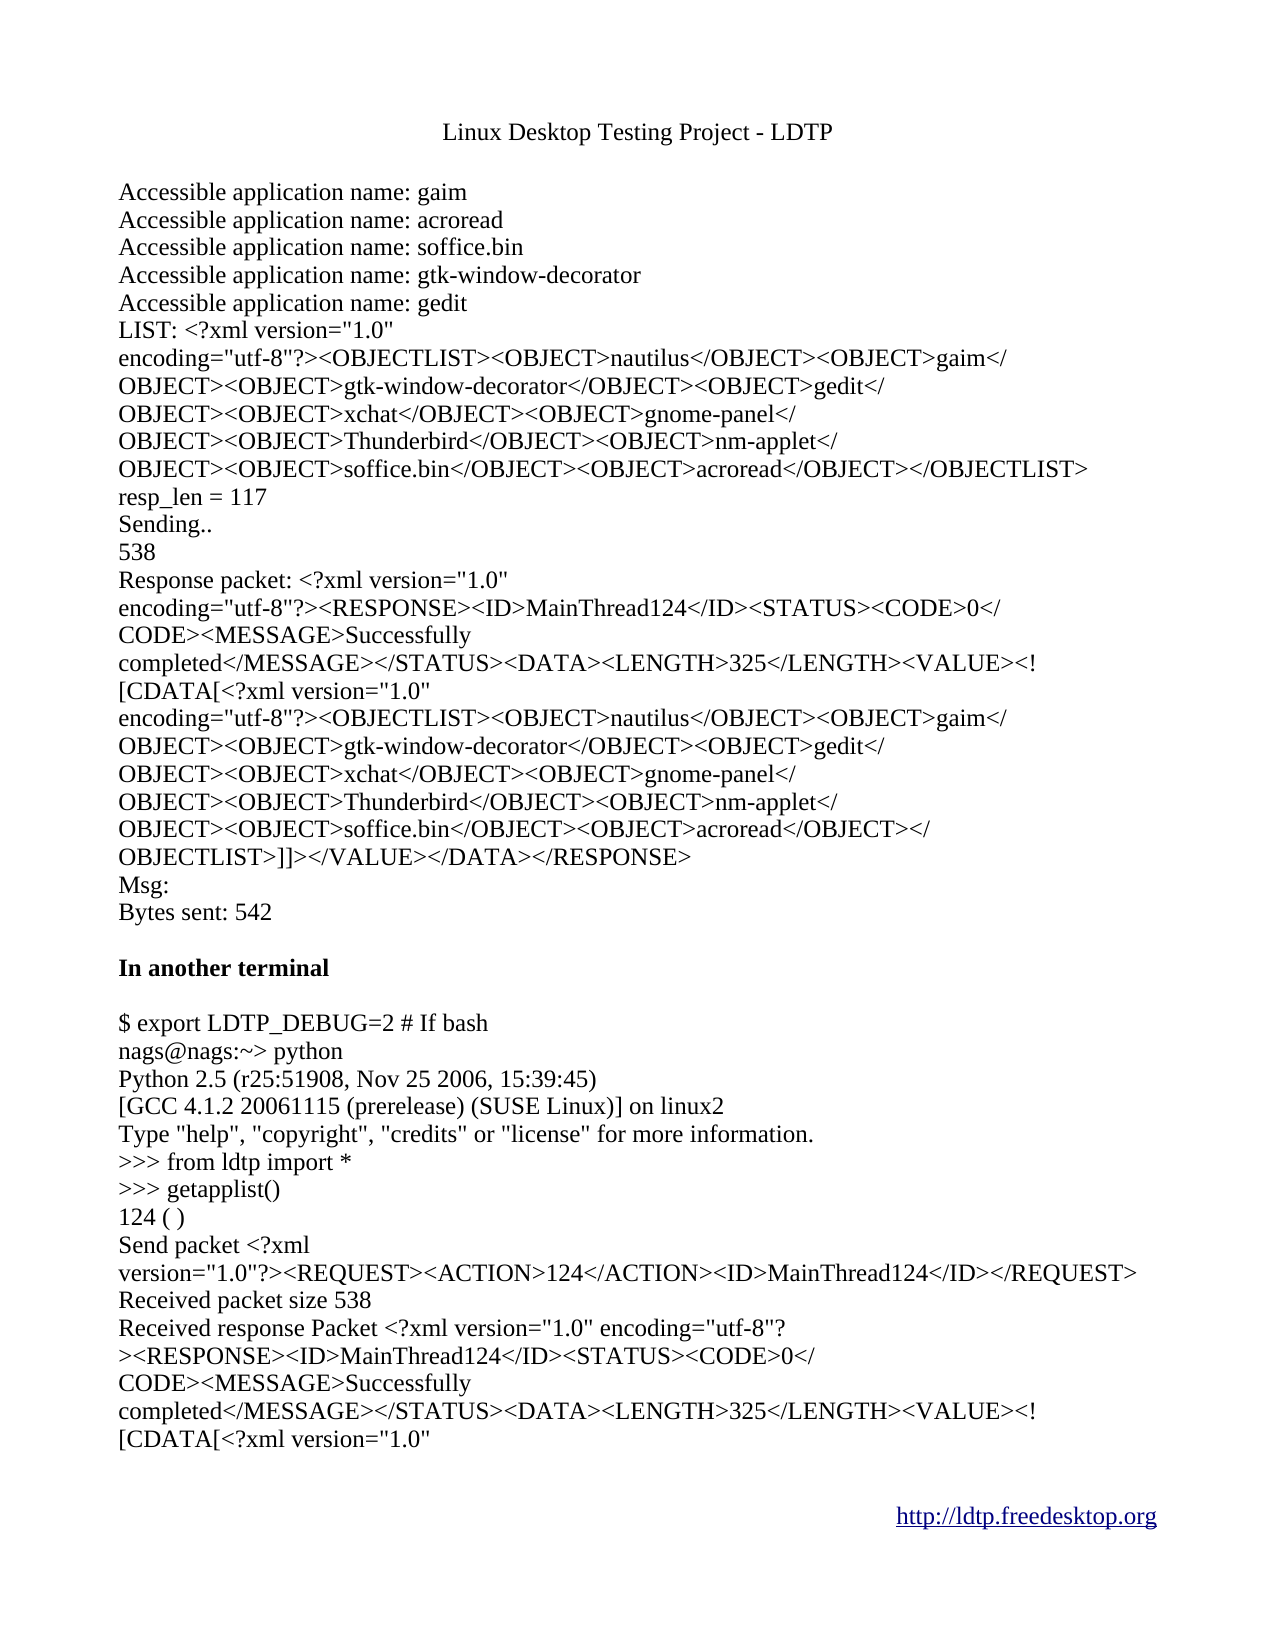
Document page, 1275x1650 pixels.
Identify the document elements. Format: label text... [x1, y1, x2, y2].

text In another terminal [118, 954, 1157, 982]
text >>> getapplist() [118, 1176, 1157, 1203]
text Accessible application name: gtk-window-decorator [118, 261, 1157, 289]
text $ export LDTP_DEBUG=2 # If bash [118, 1009, 1157, 1037]
text Msg: [118, 871, 1157, 898]
text nags@nags:~> python [118, 1037, 1157, 1065]
text Python 2.5 (r25:51908, Nov 25 2006, 15:39:45) [118, 1065, 1157, 1092]
text 538 [118, 538, 1157, 566]
text 124 ( ) [118, 1203, 1157, 1231]
text Accessible application name: soffice.bin [118, 233, 1157, 261]
text Send packet <?xml version="1.0"?><REQUEST><ACTION>124</ACTION><ID>MainThread124</ID></REQUEST> [118, 1231, 1157, 1286]
text [GCC 4.1.2 20061115 (prerelease) (SUSE Linux)] on linux2 [118, 1092, 1157, 1120]
text Type "help", "copyright", "credits" or "license" for more information. [118, 1120, 1157, 1148]
text >>> from ldtp import * [118, 1148, 1157, 1176]
text resp_len = 117 [118, 483, 1157, 511]
text Sending.. [118, 511, 1157, 538]
text Received packet size 538 [118, 1286, 1157, 1314]
text Bytes sent: 542 [118, 898, 1157, 926]
text Accessible application name: gaim [118, 178, 1157, 206]
text Accessible application name: acroread [118, 206, 1157, 233]
text Received response Packet <?xml version="1.0" encoding="utf-8"?><RESPONSE><ID>MainThread124</ID><STATUS><CODE>0</CODE><MESSAGE>Successfully completed</MESSAGE></STATUS><DATA><LENGTH>325</LENGTH><VALUE><![CDATA[<?xml version="1.0" [118, 1314, 1157, 1453]
text Accessible application name: gedit [118, 289, 1157, 317]
text LIST: <?xml version="1.0" encoding="utf-8"?><OBJECTLIST><OBJECT>nautilus</OBJECT><OBJECT>gaim</OBJECT><OBJECT>gtk-window-decorator</OBJECT><OBJECT>gedit</OBJECT><OBJECT>xchat</OBJECT><OBJECT>gnome-panel</OBJECT><OBJECT>Thunderbird</OBJECT><OBJECT>nm-applet</OBJECT><OBJECT>soffice.bin</OBJECT><OBJECT>acroread</OBJECT></OBJECTLIST> [118, 317, 1157, 483]
text Response packet: <?xml version="1.0" encoding="utf-8"?><RESPONSE><ID>MainThread124</ID><STATUS><CODE>0</CODE><MESSAGE>Successfully completed</MESSAGE></STATUS><DATA><LENGTH>325</LENGTH><VALUE><![CDATA[<?xml version="1.0" encoding="utf-8"?><OBJECTLIST><OBJECT>nautilus</OBJECT><OBJECT>gaim</OBJECT><OBJECT>gtk-window-decorator</OBJECT><OBJECT>gedit</OBJECT><OBJECT>xchat</OBJECT><OBJECT>gnome-panel</OBJECT><OBJECT>Thunderbird</OBJECT><OBJECT>nm-applet</OBJECT><OBJECT>soffice.bin</OBJECT><OBJECT>acroread</OBJECT></OBJECTLIST>]]></VALUE></DATA></RESPONSE> [118, 566, 1157, 871]
